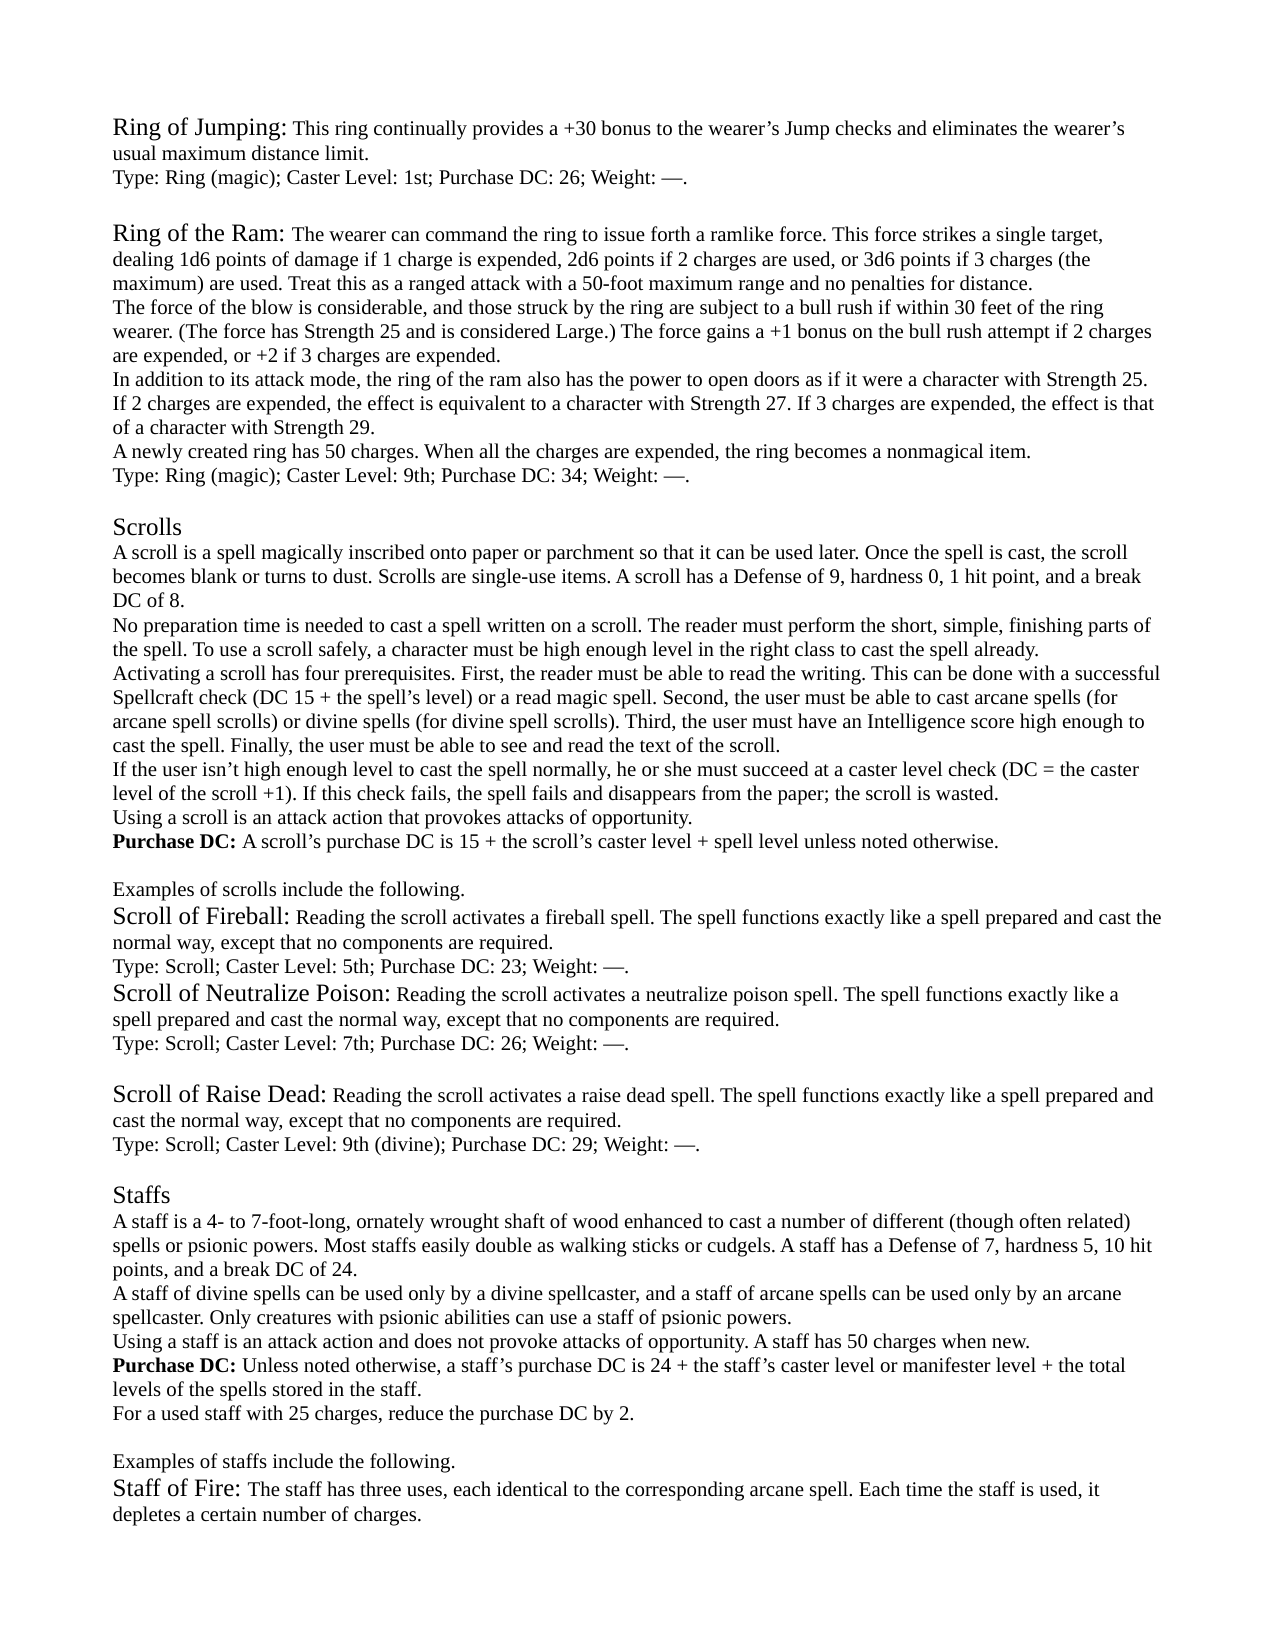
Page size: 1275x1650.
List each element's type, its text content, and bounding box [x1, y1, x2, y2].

text Purchase DC: A scroll’s purchase DC is 15 + the scroll’s caster level + spell level unless noted otherwise. [112, 829, 1162, 853]
text Type: Scroll; Caster Level: 5th; Purchase DC: 23; Weight: —. [112, 954, 1162, 978]
text Type: Scroll; Caster Level: 9th (divine); Purchase DC: 29; Weight: —. [112, 1132, 1162, 1156]
text Examples of scrolls include the following. [112, 877, 1162, 901]
text Scroll of Fireball: Reading the scroll activates a fireball spell. The spell functions exactly like a spell prepared and cast the normal way, except that no components are required. [112, 901, 1162, 954]
text Using a staff is an attack action and does not provoke attacks of opportunity. A staff has 50 charges when new. [112, 1329, 1162, 1353]
text Type: Ring (magic); Caster Level: 9th; Purchase DC: 34; Weight: —. [112, 463, 1162, 487]
text A newly created ring has 50 charges. When all the charges are expended, the ring becomes a nonmagical item. [112, 439, 1162, 463]
text The force of the blow is considerable, and those struck by the ring are subject to a bull rush if within 30 feet of the ring wearer. (The force has Strength 25 and is considered Large.) The force gains a +1 bonus on the bull rush attempt if 2 charges are expended, or +2 if 3 charges are expended. [112, 295, 1162, 367]
text Scroll of Raise Dead: Reading the scroll activates a raise dead spell. The spell functions exactly like a spell prepared and cast the normal way, except that no components are required. [112, 1079, 1162, 1132]
text A staff of divine spells can be used only by a divine spellcaster, and a staff of arcane spells can be used only by an arcane spellcaster. Only creatures with psionic abilities can use a staff of psionic powers. [112, 1281, 1162, 1329]
text Type: Ring (magic); Caster Level: 1st; Purchase DC: 26; Weight: —. [112, 165, 1162, 189]
text Examples of staffs include the following. [112, 1449, 1162, 1473]
text In addition to its attack mode, the ring of the ram also has the power to open doors as if it were a character with Strength 25. If 2 charges are expended, the effect is equivalent to a character with Strength 27. If 3 charges are expended, the effect is that of a character with Strength 29. [112, 367, 1162, 439]
text If the user isn’t high enough level to cast the spell normally, he or she must succeed at a caster level check (DC = the caster level of the scroll +1). If this check fails, the spell fails and disappears from the paper; the scroll is wasted. [112, 757, 1162, 805]
text Using a scroll is an attack action that provokes attacks of opportunity. [112, 805, 1162, 829]
text Staff of Fire: The staff has three uses, each identical to the corresponding arcane spell. Each time the staff is used, it depletes a certain number of charges. [112, 1473, 1162, 1526]
text Activating a scroll has four prerequisites. First, the reader must be able to read the writing. This can be done with a successful Spellcraft check (DC 15 + the spell’s level) or a read magic spell. Second, the user must be able to cast arcane spells (for arcane spell scrolls) or divine spells (for divine spell scrolls). Third, the user must have an Intelligence score high enough to cast the spell. Finally, the user must be able to see and read the text of the scroll. [112, 661, 1162, 757]
subtitle Staffs [112, 1180, 1162, 1209]
text Ring of Jumping: This ring continually provides a +30 bonus to the wearer’s Jump checks and eliminates the wearer’s usual maximum distance limit. [112, 112, 1162, 165]
text A staff is a 4- to 7-foot-long, ornately wrought shaft of wood enhanced to cast a number of different (though often related) spells or psionic powers. Most staffs easily double as walking sticks or cudgels. A staff has a Defense of 7, hardness 5, 10 hit points, and a break DC of 24. [112, 1209, 1162, 1281]
text Scroll of Neutralize Poison: Reading the scroll activates a neutralize poison spell. The spell functions exactly like a spell prepared and cast the normal way, except that no components are required. [112, 978, 1162, 1031]
text No preparation time is needed to cast a spell written on a scroll. The reader must perform the short, simple, finishing parts of the spell. To use a scroll safely, a character must be high enough level in the right class to cast the spell already. [112, 612, 1162, 661]
text For a used staff with 25 charges, reduce the purchase DC by 2. [112, 1401, 1162, 1425]
text Type: Scroll; Caster Level: 7th; Purchase DC: 26; Weight: —. [112, 1031, 1162, 1055]
subtitle Scrolls [112, 512, 1162, 540]
text Purchase DC: Unless noted otherwise, a staff’s purchase DC is 24 + the staff’s caster level or manifester level + the total levels of the spells stored in the staff. [112, 1353, 1162, 1401]
text Ring of the Ram: The wearer can command the ring to issue forth a ramlike force. This force strikes a single target, dealing 1d6 points of damage if 1 charge is expended, 2d6 points if 2 charges are used, or 3d6 points if 3 charges (the maximum) are used. Treat this as a ranged attack with a 50-foot maximum range and no penalties for distance. [112, 218, 1162, 295]
text A scroll is a spell magically inscribed onto paper or parchment so that it can be used later. Once the spell is cast, the scroll becomes blank or turns to dust. Scrolls are single-use items. A scroll has a Defense of 9, hardness 0, 1 hit point, and a break DC of 8. [112, 540, 1162, 612]
